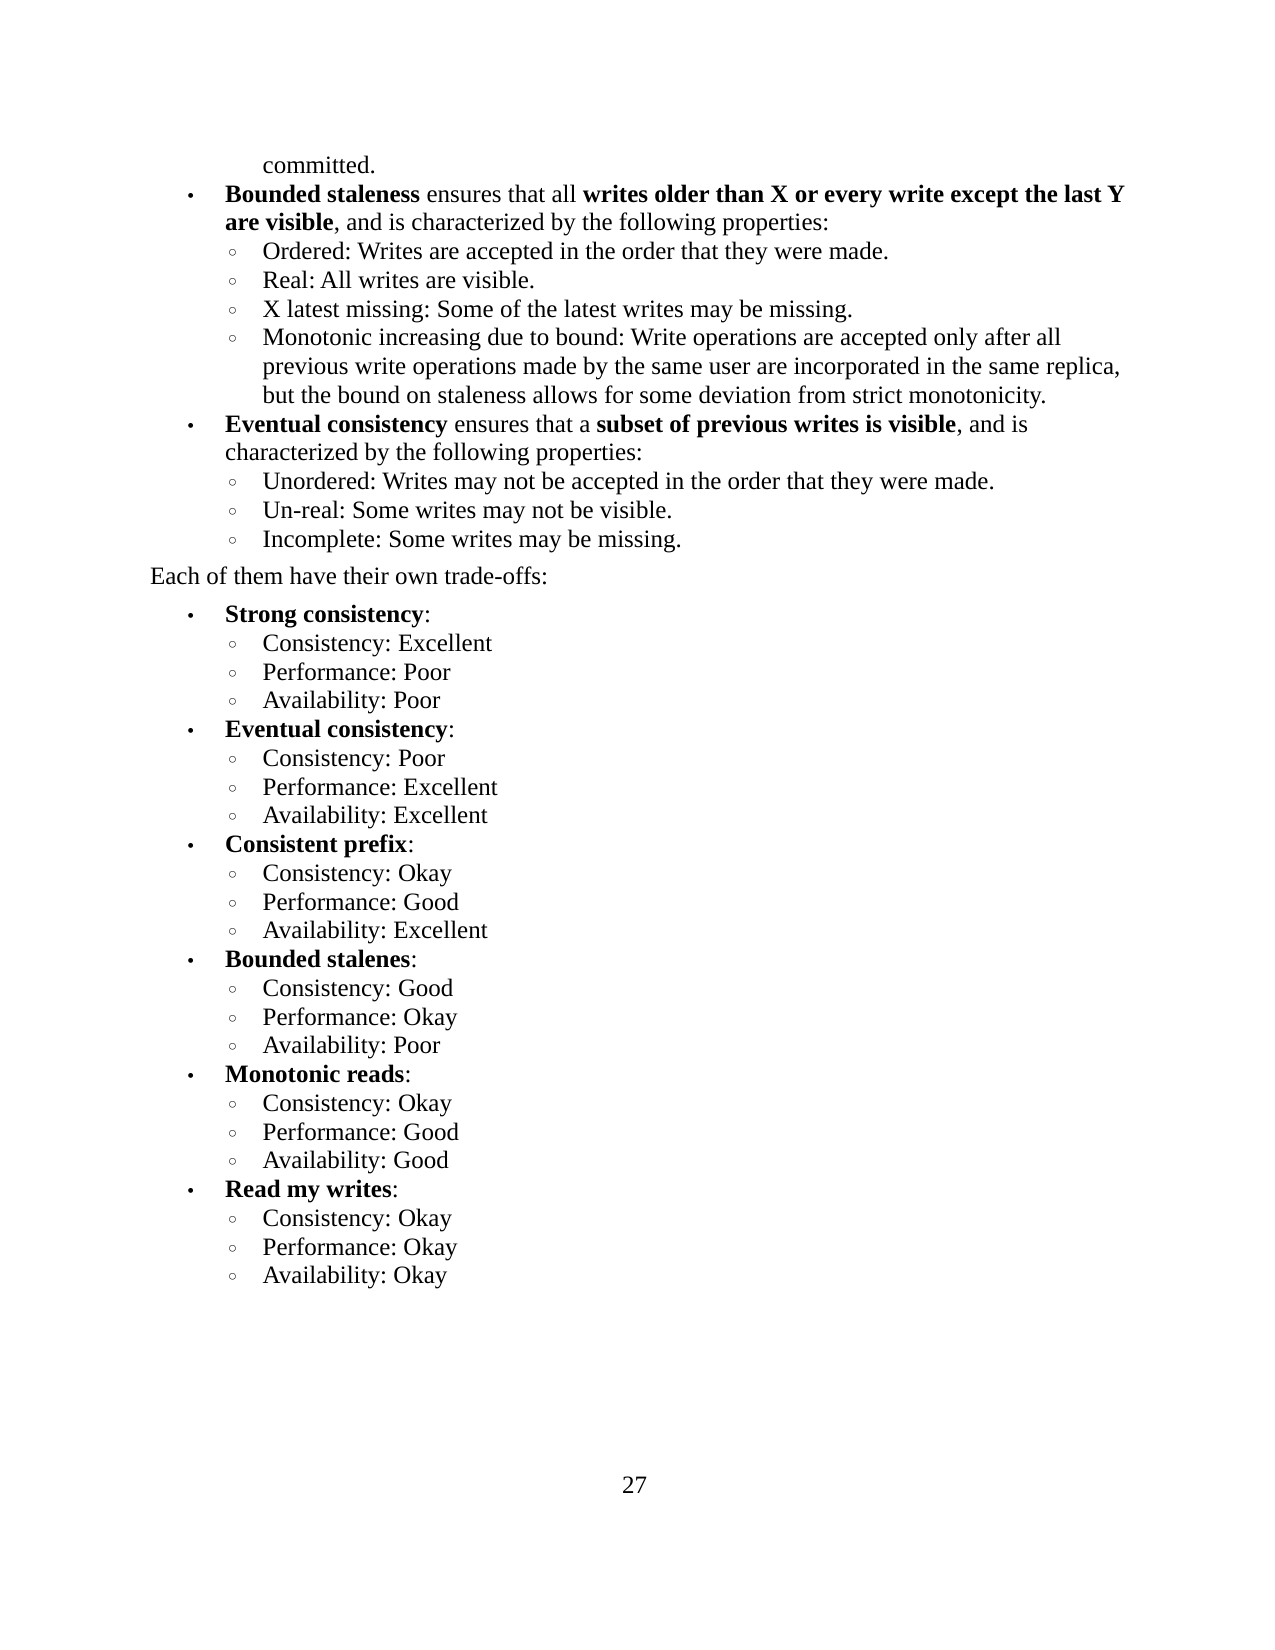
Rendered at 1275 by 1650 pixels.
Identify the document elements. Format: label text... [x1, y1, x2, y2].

text Each of them have their own trade-offs: [150, 561, 1125, 590]
list Consistency: Okay [225, 858, 1125, 887]
list Performance: Poor [225, 657, 1125, 685]
list committed. [225, 150, 1125, 179]
list Availability: Poor [225, 1030, 1125, 1059]
list Consistency: Okay [225, 1088, 1125, 1117]
list Performance: Excellent [225, 772, 1125, 800]
list Availability: Okay [225, 1260, 1125, 1289]
list Performance: Okay [225, 1232, 1125, 1260]
list Unordered: Writes may not be accepted in the order that they were made. [225, 466, 1125, 495]
list Eventual consistency ensures that a subset of previous writes is visible, and is characterized by the following properties: [187, 409, 1125, 466]
list Consistency: Good [225, 973, 1125, 1002]
list Availability: Excellent [225, 915, 1125, 944]
list Consistency: Poor [225, 743, 1125, 772]
list Incomplete: Some writes may be missing. [225, 524, 1125, 552]
list Read my writes: [187, 1174, 1125, 1203]
list Consistency: Okay [225, 1203, 1125, 1232]
list Strong consistency: [187, 599, 1125, 628]
list Real: All writes are visible. [225, 265, 1125, 294]
list Consistent prefix: [187, 829, 1125, 858]
list Bounded stalenes: [187, 944, 1125, 973]
list Performance: Good [225, 887, 1125, 915]
list Availability: Poor [225, 685, 1125, 714]
list Monotonic reads: [187, 1059, 1125, 1088]
list Performance: Okay [225, 1002, 1125, 1030]
list Un-real: Some writes may not be visible. [225, 495, 1125, 524]
list Bounded staleness ensures that all writes older than X or every write except the last Y are visible, and is characterized by the following properties: [187, 179, 1125, 236]
list Eventual consistency: [187, 714, 1125, 743]
list X latest missing: Some of the latest writes may be missing. [225, 294, 1125, 322]
list Monotonic increasing due to bound: Write operations are accepted only after all previous write operations made by the same user are incorporated in the same replica, but the bound on staleness allows for some deviation from strict monotonicity. [225, 322, 1125, 409]
list Consistency: Excellent [225, 628, 1125, 657]
list Availability: Excellent [225, 800, 1125, 829]
list Availability: Good [225, 1145, 1125, 1174]
list Ordered: Writes are accepted in the order that they were made. [225, 236, 1125, 265]
list Performance: Good [225, 1117, 1125, 1145]
